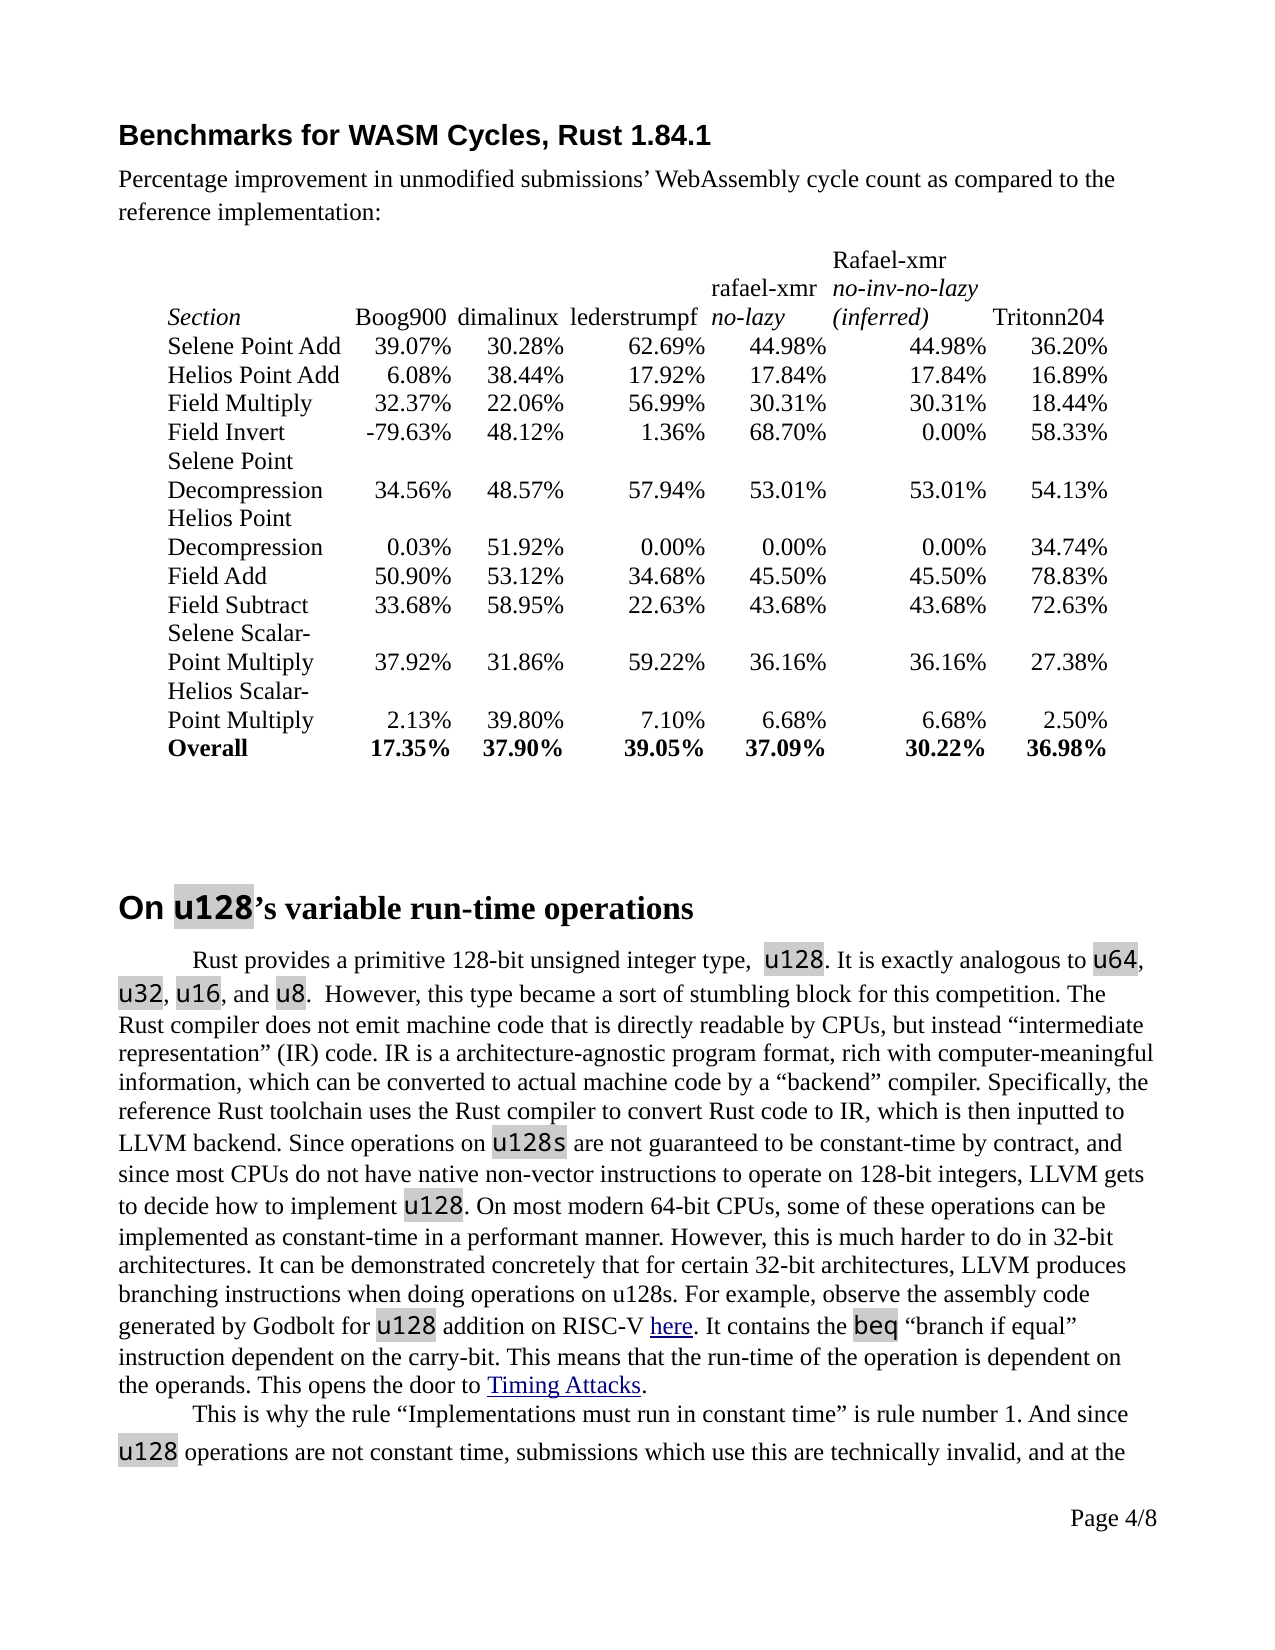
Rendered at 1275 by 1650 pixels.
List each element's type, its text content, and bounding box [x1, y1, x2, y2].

table_header Rafael-xmr no-inv-no-lazy (inferred) [829, 245, 989, 331]
table_cell 34.56% [352, 446, 454, 503]
table_cell 7.10% [567, 676, 708, 733]
table_cell 0.03% [352, 504, 454, 561]
table_cell 16.89% [989, 360, 1111, 388]
table_cell 72.63% [989, 590, 1111, 618]
table_header dimalinux [454, 245, 567, 331]
table_cell 34.74% [989, 504, 1111, 561]
table_cell 56.99% [567, 389, 708, 417]
table_cell 39.80% [454, 676, 567, 733]
table_cell -79.63% [352, 417, 454, 446]
table_cell 78.83% [989, 561, 1111, 590]
table_cell 54.13% [989, 446, 1111, 503]
table_cell 0.00% [829, 504, 989, 561]
table_cell 48.57% [454, 446, 567, 503]
table_cell 31.86% [454, 619, 567, 676]
table_cell 34.68% [567, 561, 708, 590]
table_cell 0.00% [829, 417, 989, 446]
table_cell 39.07% [352, 331, 454, 360]
table_cell 58.95% [454, 590, 567, 618]
table_cell 50.90% [352, 561, 454, 590]
table_cell Helios Point Decompression [164, 504, 352, 561]
table_cell 44.98% [708, 331, 829, 360]
table_cell 30.28% [454, 331, 567, 360]
table_cell Field Add [164, 561, 352, 590]
table_header Boog900 [352, 245, 454, 331]
text Rust provides a primitive 128-bit unsigned integer type, u128. It is exactly analogous to u64, u32, u16, and u8. However, this type became a sort of stumbling block for this competition. The Rust compiler does not emit machine code that is directly readable by CPUs, but instead “intermediate representation” (IR) code. IR is a architecture-agnostic program format, rich with computer-meaningful information, which can be converted to actual machine code by a “backend” compiler. Specifically, the reference Rust toolchain uses the Rust compiler to convert Rust code to IR, which is then inputted to LLVM backend. Since operations on u128s are not guaranteed to be constant-time by contract, and since most CPUs do not have native non-vector instructions to operate on 128-bit integers, LLVM gets to decide how to implement u128. On most modern 64-bit CPUs, some of these operations can be implemented as constant-time in a performant manner. However, this is much harder to do in 32-bit architectures. It can be demonstrated concretely that for certain 32-bit architectures, LLVM produces branching instructions when doing operations on u128s. For example, observe the assembly code generated by Godbolt for u128 addition on RISC-V here. It contains the beq “branch if equal” instruction dependent on the carry-bit. This means that the run-time of the operation is dependent on the operands. This opens the door to Timing Attacks. [118, 942, 1157, 1399]
table_cell 53.01% [829, 446, 989, 503]
table_cell 53.01% [708, 446, 829, 503]
table_header Tritonn204 [989, 245, 1111, 331]
table_cell 59.22% [567, 619, 708, 676]
table_cell 37.09% [708, 734, 829, 762]
table_cell 22.63% [567, 590, 708, 618]
table_header rafael-xmr no-lazy [708, 245, 829, 331]
table_cell Selene Point Decompression [164, 446, 352, 503]
table_cell 17.35% [352, 734, 454, 762]
table_cell 18.44% [989, 389, 1111, 417]
table_cell Field Subtract [164, 590, 352, 618]
table_cell Field Multiply [164, 389, 352, 417]
table_cell 37.92% [352, 619, 454, 676]
table_cell 43.68% [829, 590, 989, 618]
table_cell 38.44% [454, 360, 567, 388]
table_cell 2.13% [352, 676, 454, 733]
table_header Section [164, 245, 352, 331]
table_cell 43.68% [708, 590, 829, 618]
table_cell 45.50% [829, 561, 989, 590]
table_cell 30.22% [829, 734, 989, 762]
table_cell 62.69% [567, 331, 708, 360]
table_cell 39.05% [567, 734, 708, 762]
table_cell Selene Scalar-Point Multiply [164, 619, 352, 676]
table_cell 0.00% [567, 504, 708, 561]
table_cell 0.00% [708, 504, 829, 561]
table_cell 37.90% [454, 734, 567, 762]
table_cell 53.12% [454, 561, 567, 590]
subtitle Benchmarks for WASM Cycles, Rust 1.84.1 [118, 118, 1157, 152]
subtitle On u128’s variable run-time operations [118, 884, 1157, 929]
table_cell 48.12% [454, 417, 567, 446]
table_cell 51.92% [454, 504, 567, 561]
table_cell 44.98% [829, 331, 989, 360]
table_cell 36.16% [708, 619, 829, 676]
table_cell 45.50% [708, 561, 829, 590]
table_cell 36.16% [829, 619, 989, 676]
table_cell 30.31% [708, 389, 829, 417]
table_cell 68.70% [708, 417, 829, 446]
table_cell Field Invert [164, 417, 352, 446]
table_cell 17.92% [567, 360, 708, 388]
table_cell 17.84% [708, 360, 829, 388]
table_cell 2.50% [989, 676, 1111, 733]
table_cell 27.38% [989, 619, 1111, 676]
table_cell 58.33% [989, 417, 1111, 446]
table_cell 36.20% [989, 331, 1111, 360]
table_cell Selene Point Add [164, 331, 352, 360]
text This is why the rule “Implementations must run in constant time” is rule number 1. And since u128 operations are not constant time, submissions which use this are technically invalid, and at the [118, 1399, 1157, 1467]
table_cell Helios Scalar-Point Multiply [164, 676, 352, 733]
table_cell 17.84% [829, 360, 989, 388]
table_header lederstrumpf [567, 245, 708, 331]
table_cell 57.94% [567, 446, 708, 503]
table_cell 30.31% [829, 389, 989, 417]
table_cell 6.08% [352, 360, 454, 388]
text Percentage improvement in unmodified submissions’ WebAssembly cycle count as compared to the reference implementation: [118, 164, 1157, 226]
table_cell 6.68% [708, 676, 829, 733]
table_cell Helios Point Add [164, 360, 352, 388]
table_cell 33.68% [352, 590, 454, 618]
table_cell 6.68% [829, 676, 989, 733]
table_cell 32.37% [352, 389, 454, 417]
table_cell Overall [164, 734, 352, 762]
table_cell 22.06% [454, 389, 567, 417]
table_cell 36.98% [989, 734, 1111, 762]
table_cell 1.36% [567, 417, 708, 446]
